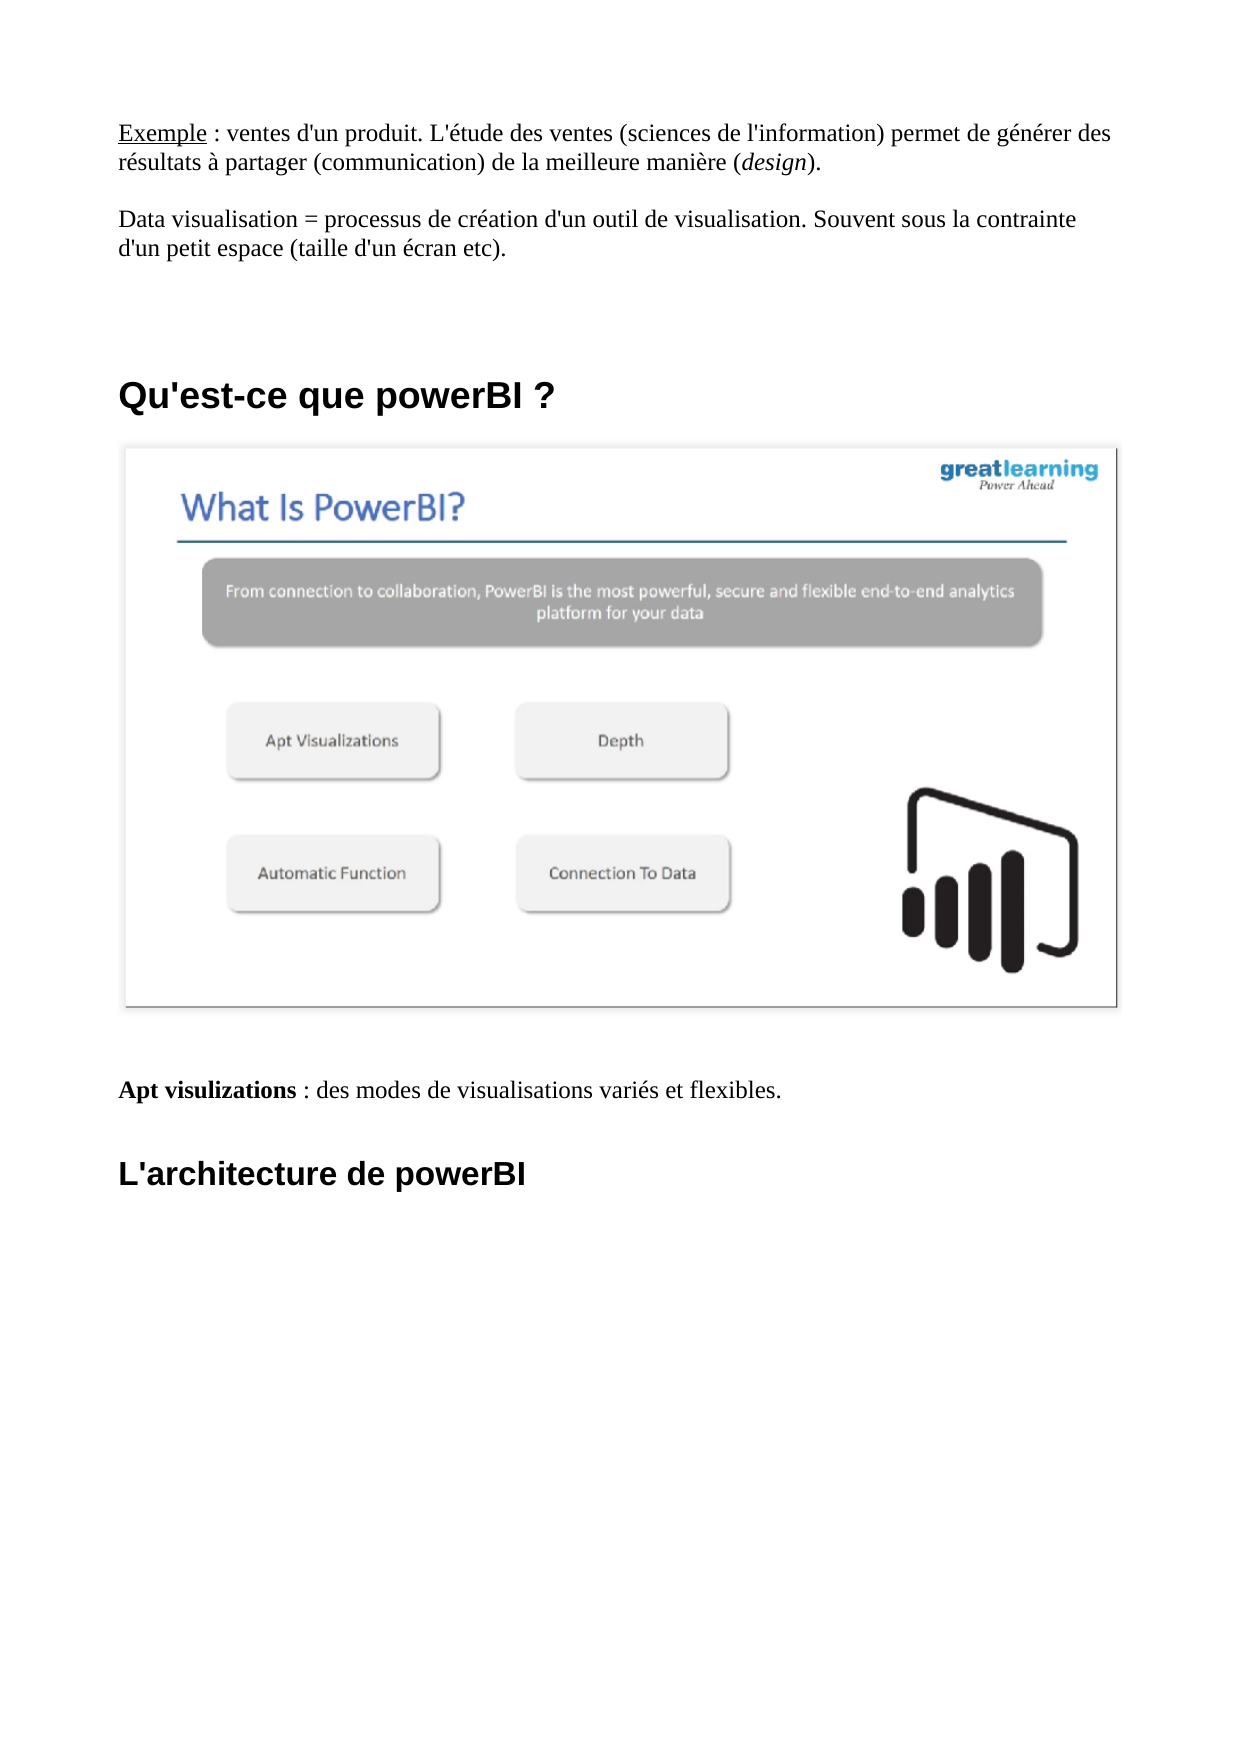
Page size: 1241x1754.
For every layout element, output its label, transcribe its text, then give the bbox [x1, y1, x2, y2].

picture [118, 438, 1123, 1019]
text Exemple : ventes d'un produit. L'étude des ventes (sciences de l'information) permet de générer des résultats à partager (communication) de la meilleure manière (design). [118, 118, 1122, 176]
subtitle Qu'est-ce que powerBI ? [118, 373, 1122, 416]
text Data visualisation = processus de création d'un outil de visualisation. Souvent sous la contrainte d'un petit espace (taille d'un écran etc). [118, 204, 1122, 262]
subtitle L'architecture de powerBI [118, 1154, 1122, 1192]
text Apt visulizations : des modes de visualisations variés et flexibles. [118, 1076, 1122, 1104]
